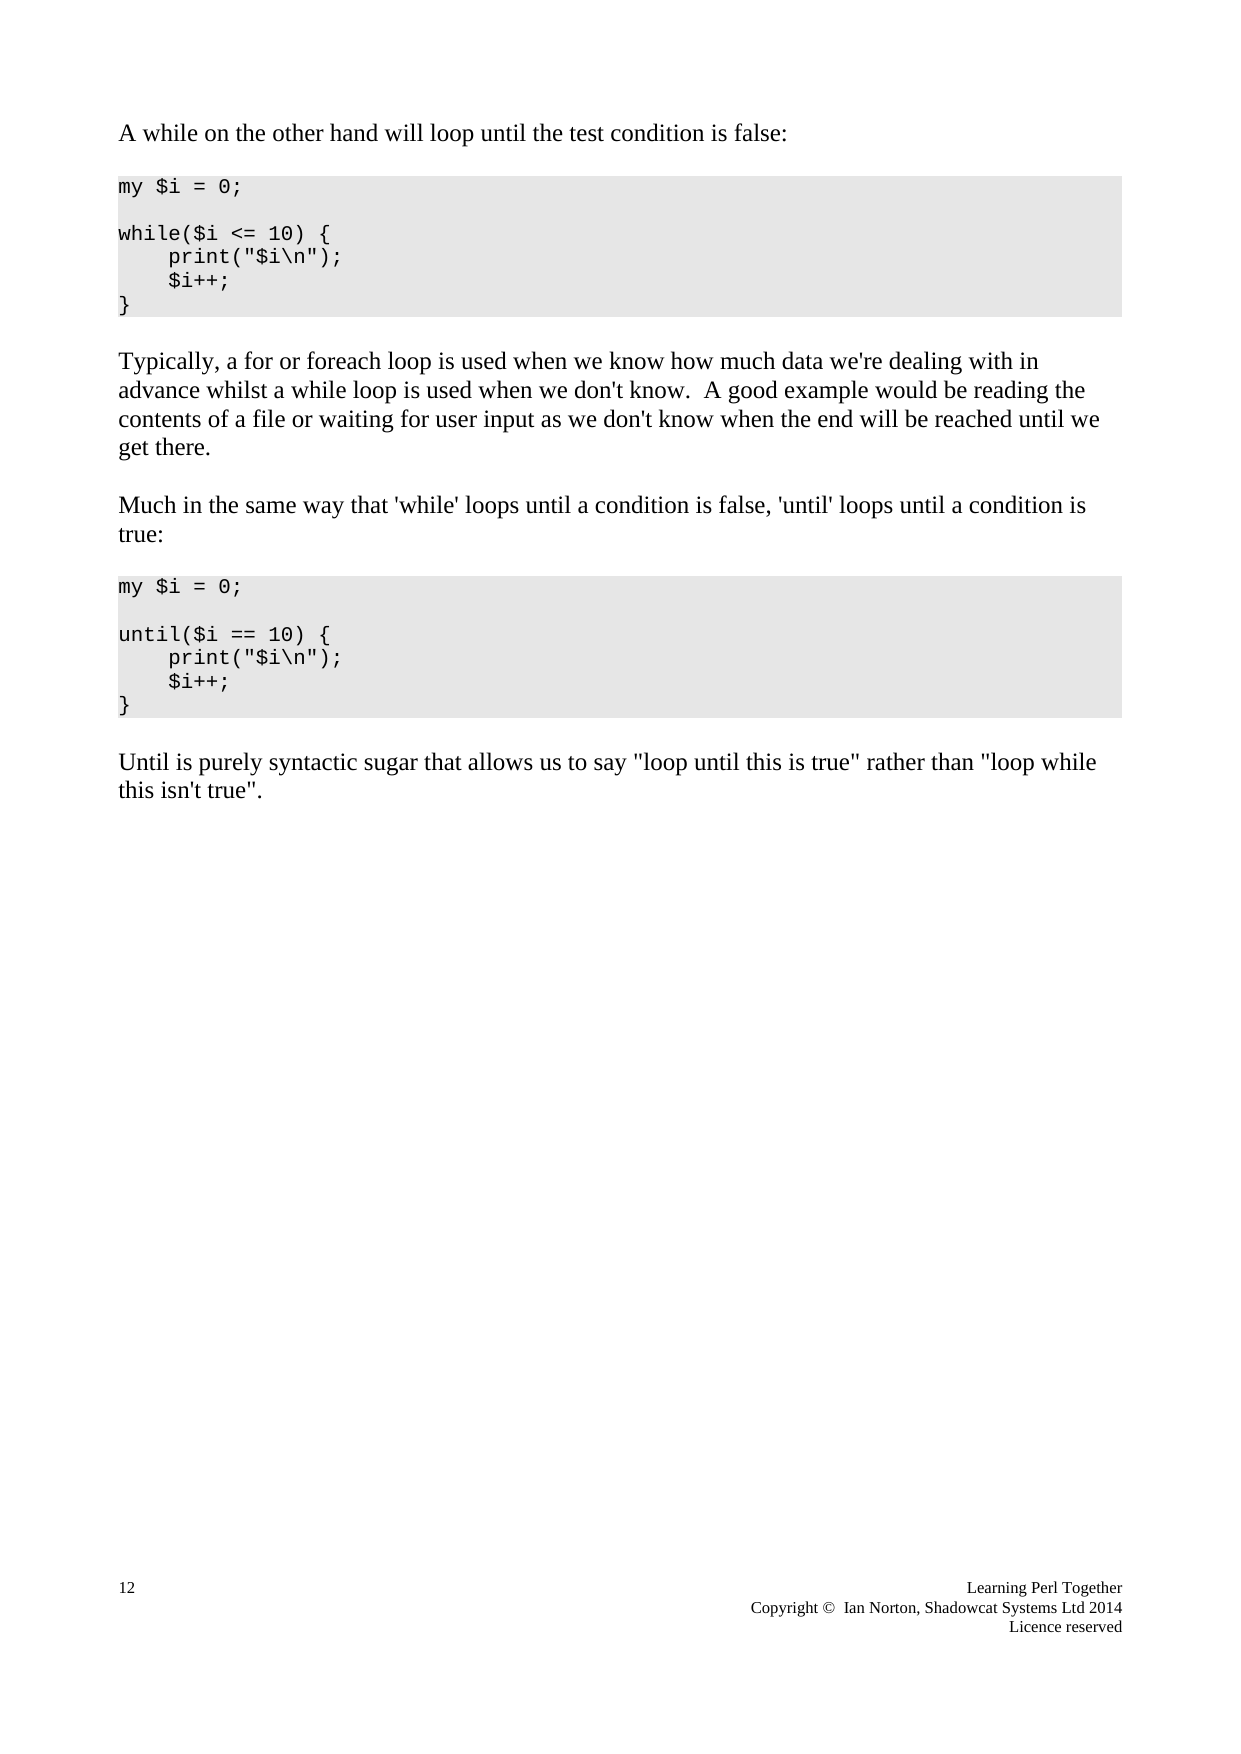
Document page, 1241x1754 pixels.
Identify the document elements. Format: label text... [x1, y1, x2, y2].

text Typically, a for or foreach loop is used when we know how much data we're dealing with in advance whilst a while loop is used when we don't know. A good example would be reading the contents of a file or waiting for user input as we don't know when the end will be reached until we get there. [118, 346, 1122, 461]
text print("$i\n"); [118, 247, 1122, 270]
text while($i <= 10) { [118, 223, 1122, 247]
text print("$i\n"); [118, 647, 1122, 671]
text my $i = 0; [118, 176, 1122, 199]
text Much in the same way that 'while' loops until a condition is false, 'until' loops until a condition is true: [118, 490, 1122, 547]
text Until is purely syntactic sugar that allows us to say "loop until this is true" rather than "loop while this isn't true". [118, 747, 1122, 804]
text until($i == 10) { [118, 623, 1122, 647]
text $i++; [118, 270, 1122, 294]
text my $i = 0; [118, 576, 1122, 600]
text } [118, 294, 1122, 317]
text } [118, 694, 1122, 718]
text A while on the other hand will loop until the test condition is false: [118, 118, 1122, 147]
text $i++; [118, 671, 1122, 694]
